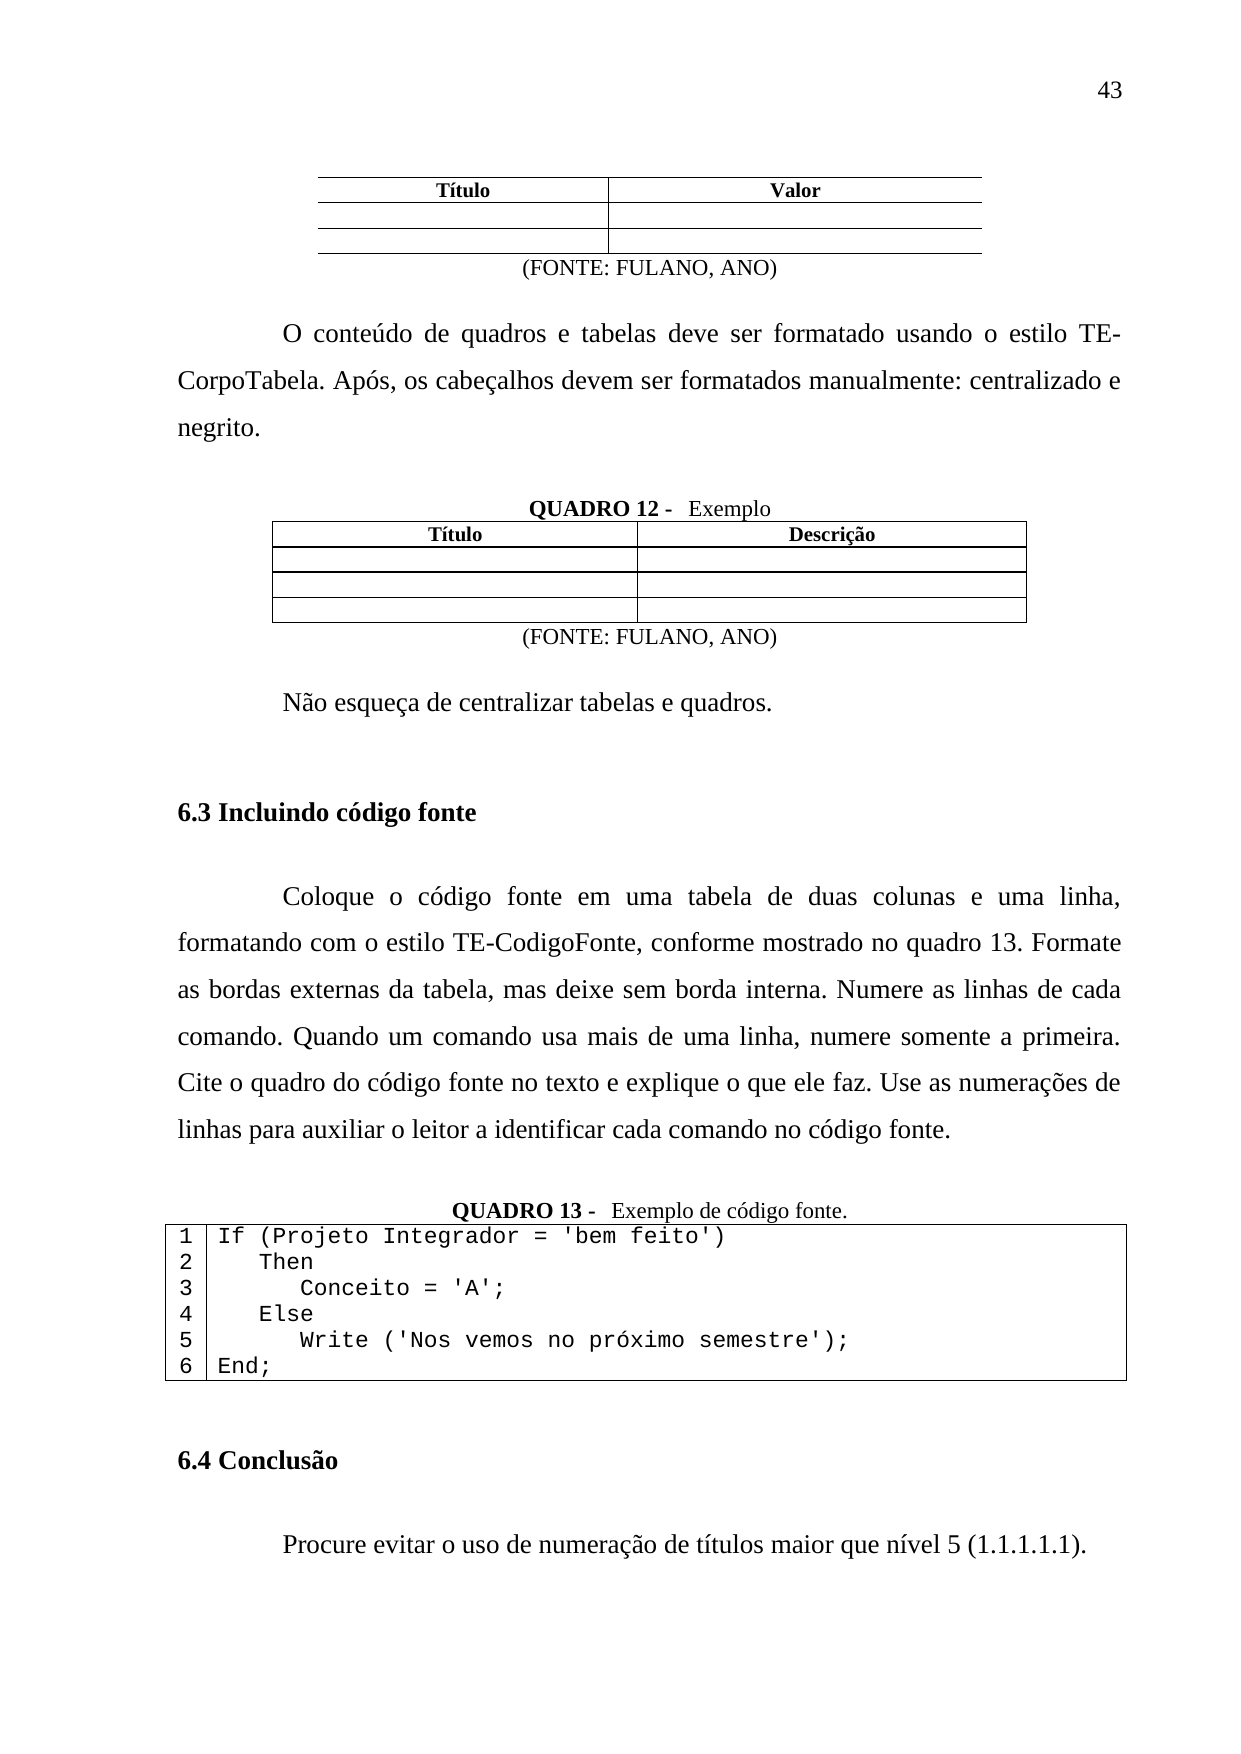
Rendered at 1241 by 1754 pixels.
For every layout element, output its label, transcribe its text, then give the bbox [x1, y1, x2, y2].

subtitle 6.4 Conclusão [177, 1444, 1122, 1475]
text Não esqueça de centralizar tabelas e quadros. [177, 687, 1122, 718]
text (FONTE: FULANO, ANO) [177, 623, 1122, 649]
table_header 1 2 3 4 5 6 [166, 1225, 206, 1380]
table_header Descrição [638, 522, 1026, 546]
text O conteúdo de quadros e tabelas deve ser formatado usando o estilo TE-CorpoTabela. Após, os cabeçalhos devem ser formatados manualmente: centralizado e negrito. [177, 317, 1122, 442]
table_cell [273, 573, 637, 597]
text Coloque o código fonte em uma tabela de duas colunas e uma linha, formatando com o estilo TE-CodigoFonte, conforme mostrado no quadro 13. Formate as bordas externas da tabela, mas deixe sem borda interna. Numere as linhas de cada comando. Quando um comando usa mais de uma linha, numere somente a primeira. Cite o quadro do código fonte no texto e explique o que ele faz. Use as numerações de linhas para auxiliar o leitor a identificar cada comando no código fonte. [177, 880, 1122, 1144]
table_cell [609, 229, 982, 252]
table_header Título [273, 522, 637, 546]
table_cell [273, 548, 637, 571]
table_cell [638, 598, 1026, 622]
table_cell [273, 598, 637, 622]
table_cell [318, 203, 608, 227]
subtitle 6.3 Incluindo código fonte [177, 796, 1122, 827]
table_cell [638, 548, 1026, 571]
list Exemplo de código fonte. [177, 1197, 1122, 1224]
table_header Valor [609, 178, 982, 202]
table_header Título [318, 178, 608, 202]
table_header If (Projeto Integrador = 'bem feito') Then Conceito = 'A'; Else Write ('Nos vemos no próximo semestre'); End; [207, 1225, 1126, 1380]
list Exemplo [177, 495, 1122, 521]
table_cell [609, 203, 982, 227]
text (FONTE: FULANO, ANO) [177, 253, 1122, 280]
text Procure evitar o uso de numeração de títulos maior que nível 5 (1.1.1.1.1). [177, 1528, 1122, 1559]
table_cell [638, 573, 1026, 597]
table_cell [318, 229, 608, 252]
